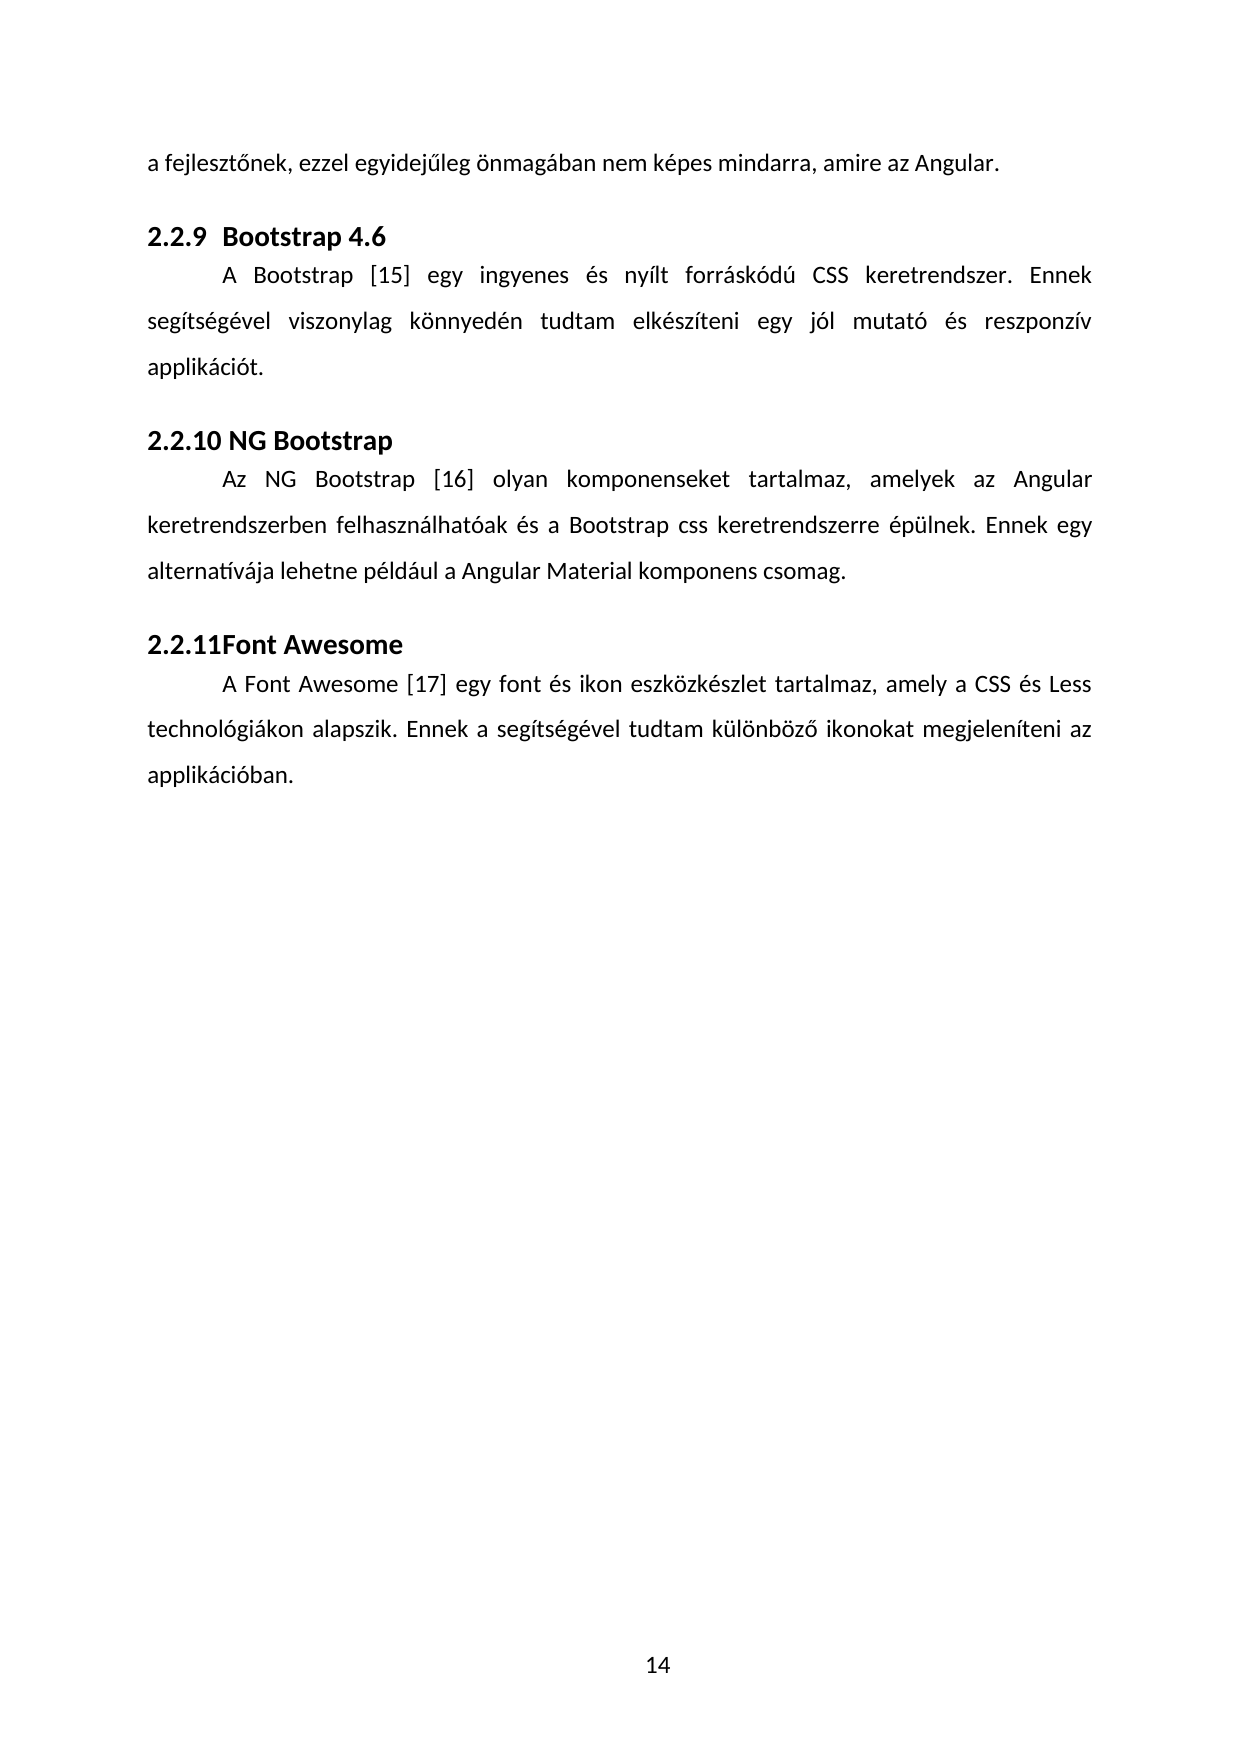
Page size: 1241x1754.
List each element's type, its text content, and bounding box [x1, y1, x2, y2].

subtitle NG Bootstrap [147, 422, 1093, 457]
text A Font Awesome [17] egy font és ikon eszközkészlet tartalmaz, amely a CSS és Less technológiákon alapszik. Ennek a segítségével tudtam különböző ikonokat megjeleníteni az applikációban. [147, 668, 1093, 790]
text Az NG Bootstrap [16] olyan komponenseket tartalmaz, amelyek az Angular keretrendszerben felhasználhatóak és a Bootstrap css keretrendszerre épülnek. Ennek egy alternatívája lehetne például a Angular Material komponens csomag. [147, 464, 1093, 586]
subtitle Bootstrap 4.6 [147, 218, 1093, 253]
subtitle Font Awesome [147, 626, 1093, 661]
text a fejlesztőnek, ezzel egyidejűleg önmagában nem képes mindarra, amire az Angular. [147, 147, 1093, 177]
text A Bootstrap [15] egy ingyenes és nyílt forráskódú CSS keretrendszer. Ennek segítségével viszonylag könnyedén tudtam elkészíteni egy jól mutató és reszponzív applikációt. [147, 259, 1093, 382]
